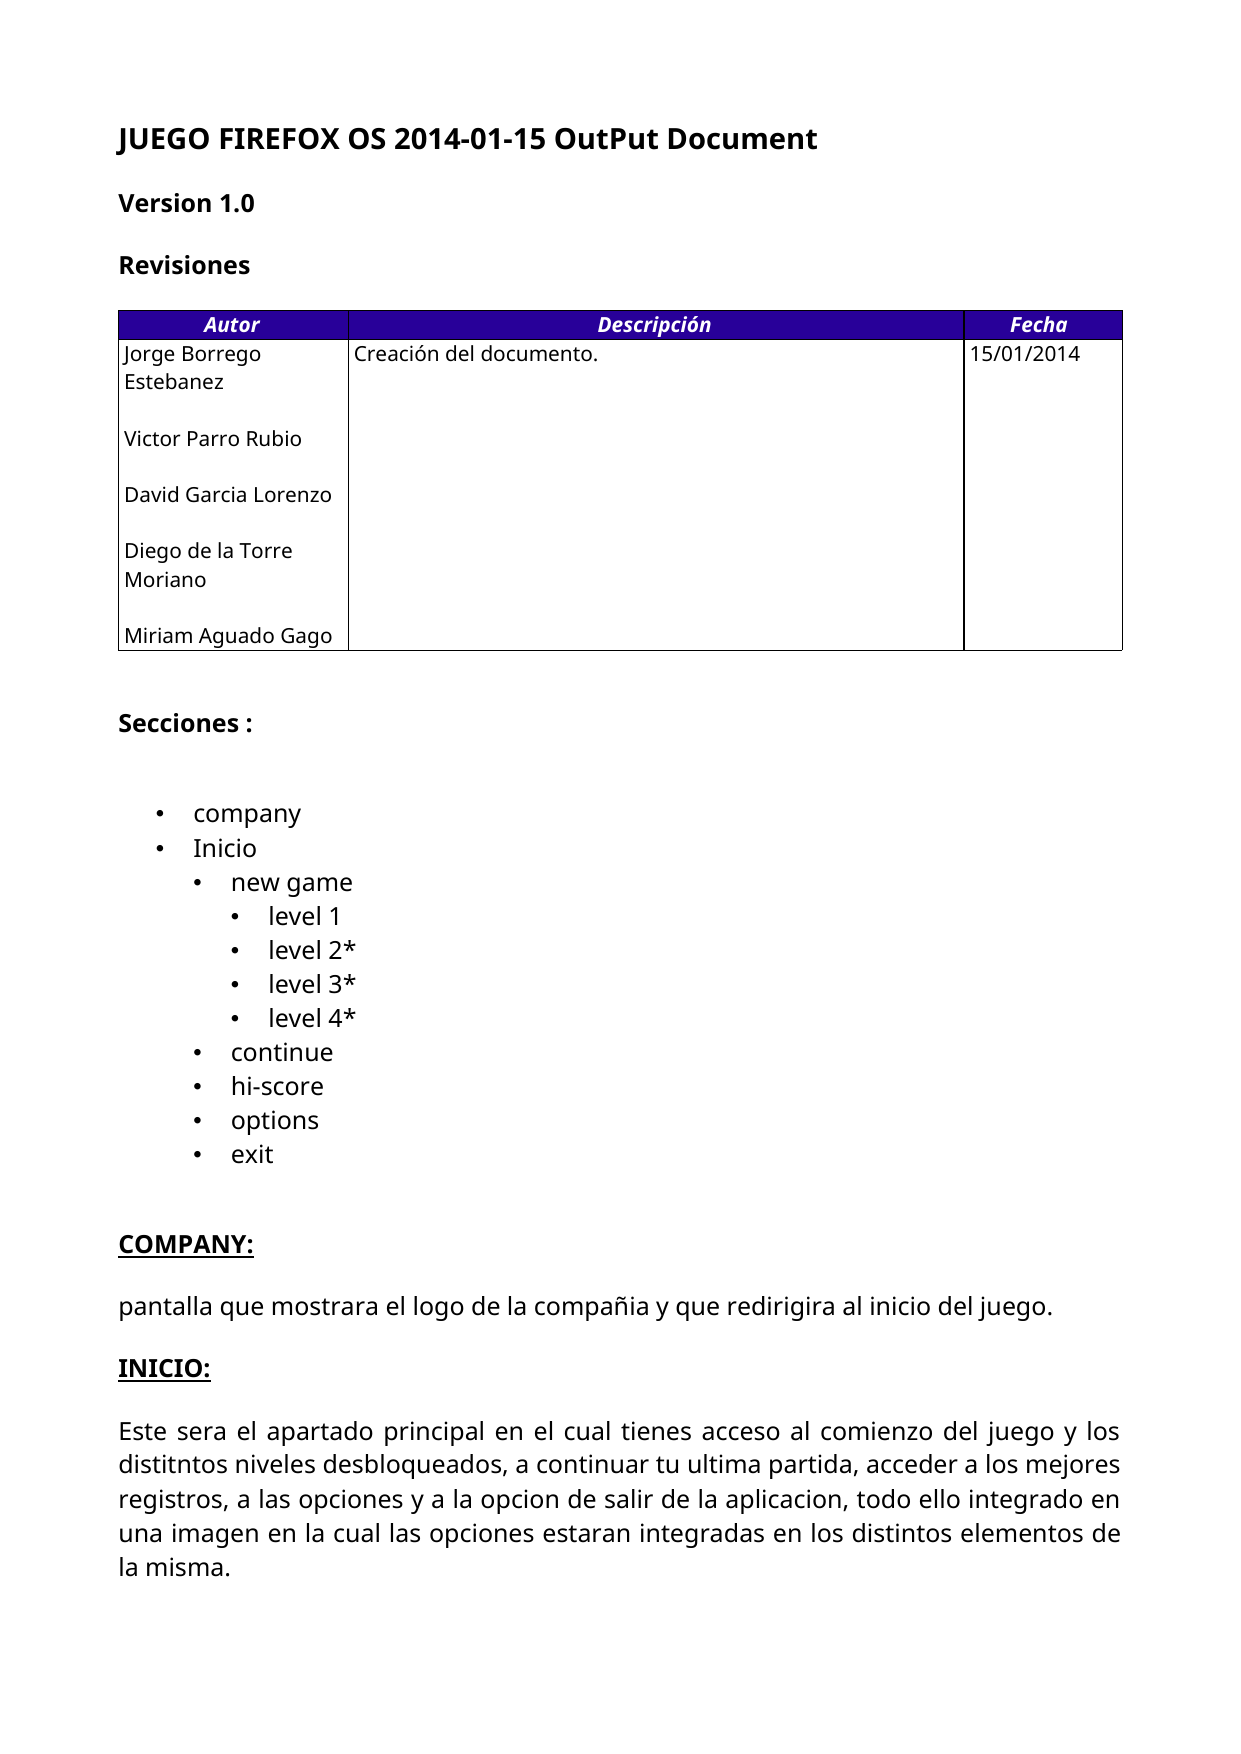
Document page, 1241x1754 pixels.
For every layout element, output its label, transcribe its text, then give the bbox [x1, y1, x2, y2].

text COMPANY: [118, 1227, 1122, 1261]
list new game [193, 864, 1122, 898]
list Inicio [156, 830, 1122, 864]
list hi-score [193, 1069, 1122, 1103]
text Secciones : [118, 706, 1122, 740]
table_cell Jorge Borrego Estebanez Victor Parro Rubio David Garcia Lorenzo Diego de la Torre Moriano Miriam Aguado Gago [119, 340, 348, 650]
text Version 1.0 [118, 186, 1122, 220]
text JUEGO FIREFOX OS 2014-01-15 OutPut Document [118, 118, 1122, 158]
table_cell 15/01/2014 [965, 340, 1122, 650]
text Este sera el apartado principal en el cual tienes acceso al comienzo del juego y los distitntos niveles desbloqueados, a continuar tu ultima partida, acceder a los mejores registros, a las opciones y a la opcion de salir de la aplicacion, todo ello integrado en una imagen en la cual las opciones estaran integradas en los distintos elementos de la misma. [118, 1413, 1122, 1583]
text pantalla que mostrara el logo de la compañia y que redirigira al inicio del juego. [118, 1289, 1122, 1323]
list exit [193, 1137, 1122, 1171]
text Revisiones [118, 248, 1122, 282]
list level 3* [231, 966, 1122, 1001]
list level 1 [231, 898, 1122, 932]
table_header Autor [119, 311, 348, 339]
list company [156, 796, 1122, 830]
table_header Fecha [965, 311, 1122, 339]
list level 4* [231, 1001, 1122, 1034]
list continue [193, 1034, 1122, 1069]
table_cell Creación del documento. [349, 340, 963, 650]
list level 2* [231, 932, 1122, 966]
table_header Descripción [349, 311, 963, 339]
text INICIO: [118, 1351, 1122, 1385]
list options [193, 1103, 1122, 1137]
